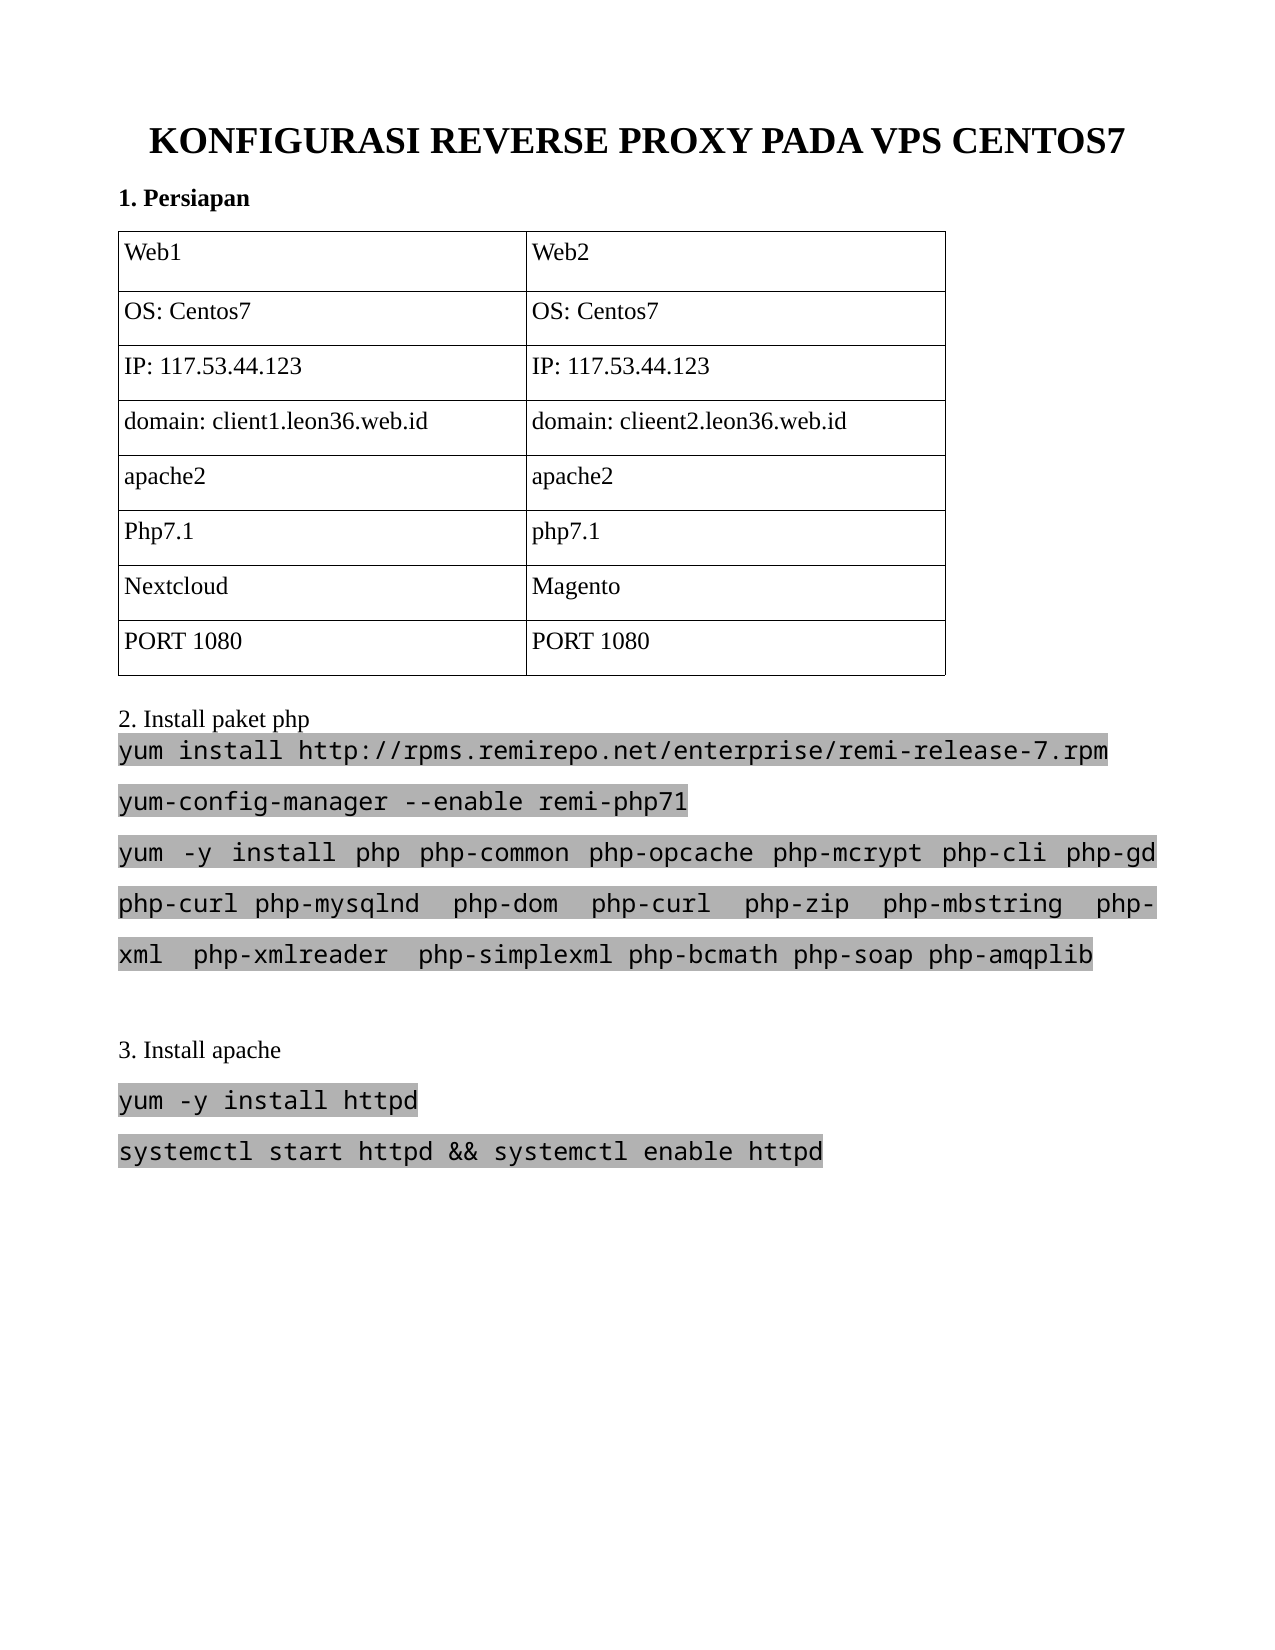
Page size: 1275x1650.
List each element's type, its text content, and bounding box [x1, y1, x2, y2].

text 2. Install paket php [118, 704, 1157, 732]
table_cell Nextcloud [119, 566, 526, 620]
table_cell OS: Centos7 [119, 292, 526, 345]
table_cell IP: 117.53.44.123 [527, 346, 945, 400]
table_cell Magento [527, 566, 945, 620]
text yum install http://rpms.remirepo.net/enterprise/remi-release-7.rpm [118, 732, 1157, 766]
table_cell domain: clieent2.leon36.web.id [527, 401, 945, 455]
table_cell IP: 117.53.44.123 [119, 346, 526, 400]
text 1. Persiapan [118, 183, 1157, 212]
text yum -y install php php-common php-opcache php-mcrypt php-cli php-gd php-curl php-mysqlnd php-dom php-curl php-zip php-mbstring php-xml php-xmlreader php-simplexml php-bcmath php-soap php-amqplib [118, 919, 1157, 971]
table_cell OS: Centos7 [527, 292, 945, 345]
text systemctl start httpd && systemctl enable httpd [823, 1134, 1157, 1168]
text yum-config-manager --enable remi-php71 [118, 783, 1157, 817]
subtitle KONFIGURASI REVERSE PROXY PADA VPS CENTOS7 [118, 118, 1157, 162]
table_cell domain: client1.leon36.web.id [119, 401, 526, 455]
table_cell apache2 [527, 456, 945, 510]
table_header Web2 [527, 232, 945, 291]
table_header Web1 [119, 232, 526, 291]
table_cell Php7.1 [119, 511, 526, 565]
table_cell apache2 [119, 456, 526, 510]
text yum -y install httpd [418, 1083, 1157, 1117]
table_cell PORT 1080 [119, 621, 526, 675]
table_cell PORT 1080 [527, 621, 945, 675]
table_cell php7.1 [527, 511, 945, 565]
text yum -y install php php-common php-opcache php-mcrypt php-cli php-gd php-curl php-mysqlnd php-dom php-curl php-zip php-mbstring php-xml php-xmlreader php-simplexml php-bcmath php-soap php-amqplib [118, 868, 1157, 886]
text 3. Install apache [118, 1035, 1157, 1064]
